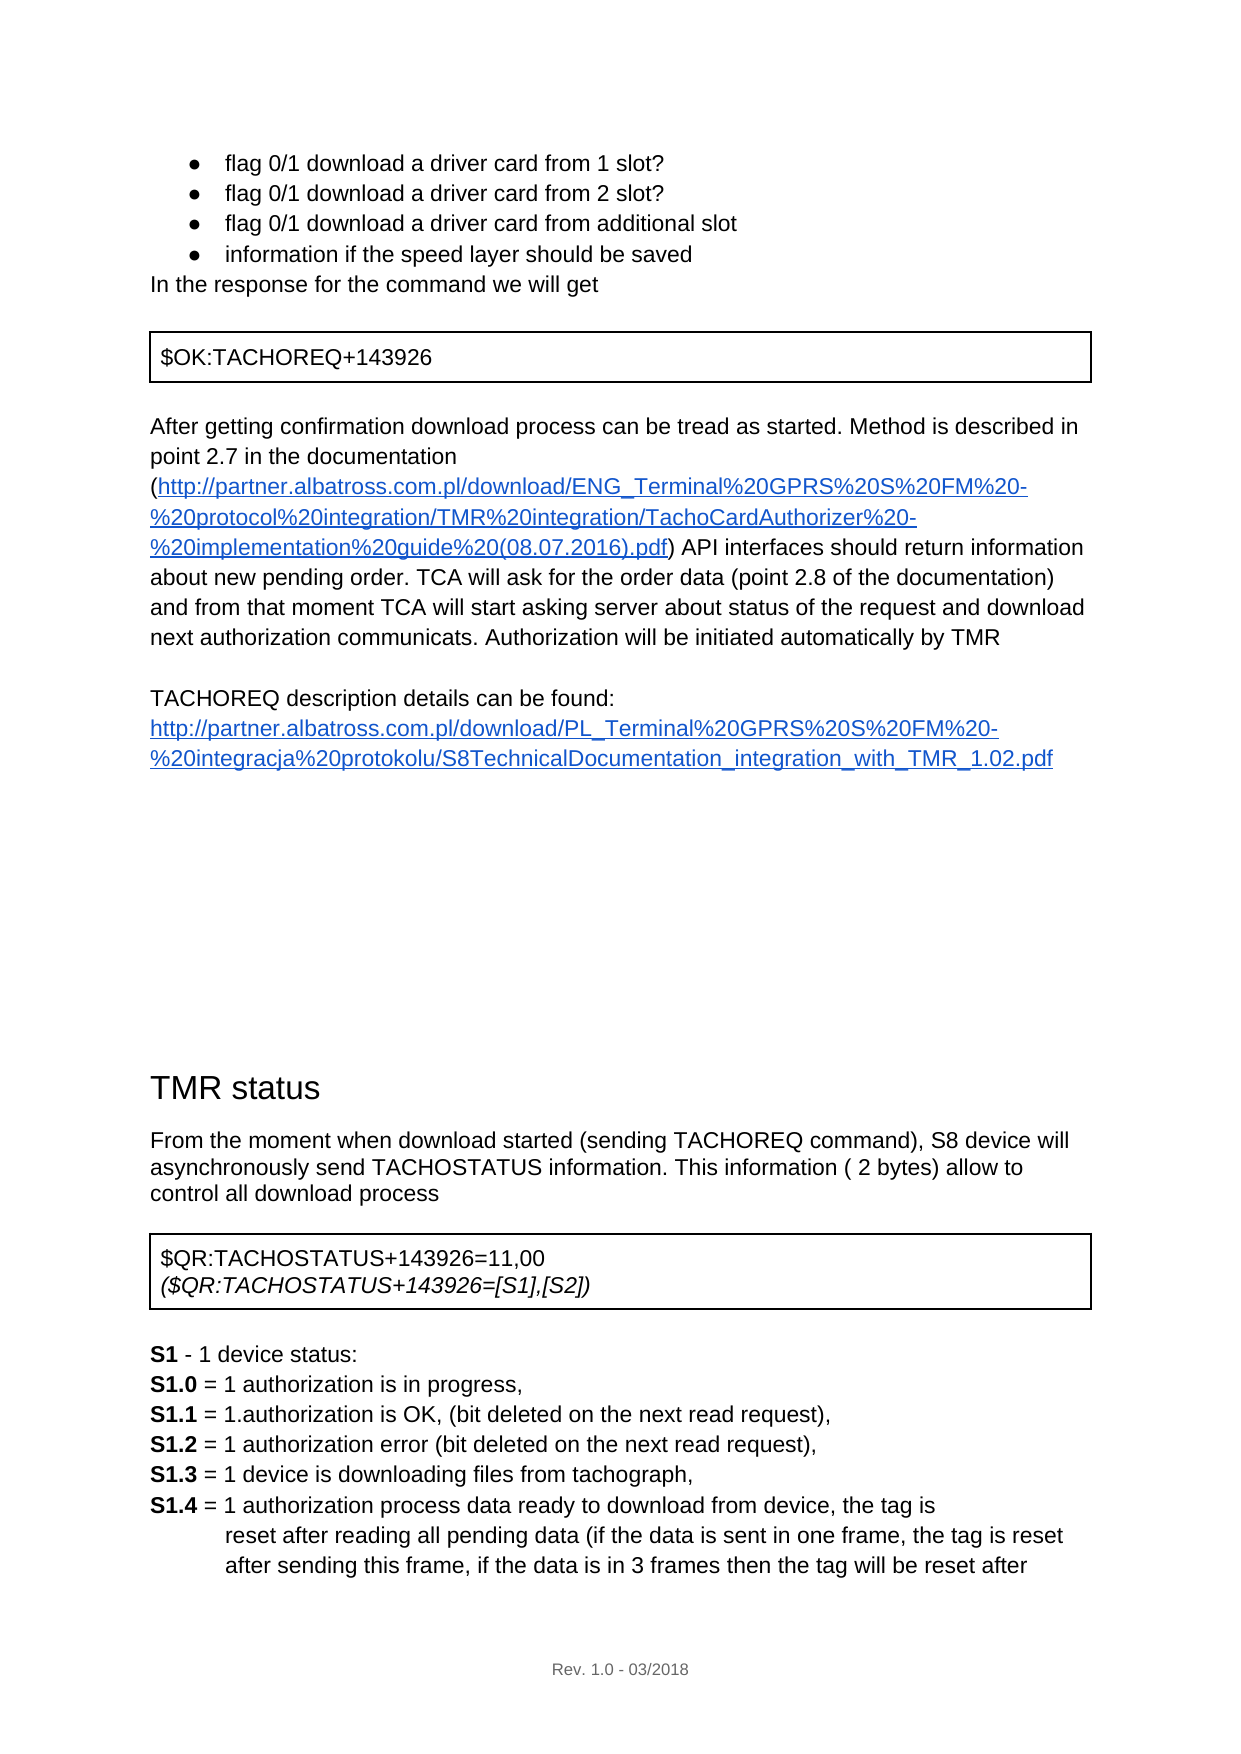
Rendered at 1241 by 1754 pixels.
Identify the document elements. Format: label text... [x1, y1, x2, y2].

text reset after reading all pending data (if the data is sent in one frame, the tag is reset after sending this frame, if the data is in 3 frames then the tag will be reset after [225, 1522, 1090, 1578]
text TACHOREQ description details can be found: http://partner.albatross.com.pl/download/PL_Terminal%20GPRS%20S%20FM%20-%20integracja%20protokolu/S8TechnicalDocumentation_integration_with_TMR_1.02.pdf [150, 685, 1090, 771]
text (http://partner.albatross.com.pl/download/ENG_Terminal%20GPRS%20S%20FM%20-%20protocol%20integration/TMR%20integration/TachoCardAuthorizer%20-%20implementation%20guide%20(08.07.2016).pdf) API interfaces should return information about new pending order. TCA will ask for the order data (point 2.8 of the documentation) and from that moment TCA will start asking server about status of the request and download next authorization communicats. Authorization will be initiated automatically by TMR [150, 473, 1090, 651]
list information if the speed layer should be saved [187, 241, 1090, 267]
text S1 - 1 device status: [150, 1341, 1090, 1367]
text After getting confirmation download process can be tread as started. Method is described in point 2.7 in the documentation [150, 413, 1090, 469]
text From the moment when download started (sending TACHOREQ command), S8 device will asynchronously send TACHOSTATUS information. This information ( 2 bytes) allow to control all download process [150, 1127, 1090, 1206]
list flag 0/1 download a driver card from 1 slot? [187, 150, 1090, 176]
list flag 0/1 download a driver card from additional slot [187, 210, 1090, 237]
text S1.0 = 1 authorization is in progress, [150, 1371, 1090, 1397]
text S1.1 = 1.authorization is OK, (bit deleted on the next read request), [150, 1401, 1090, 1427]
list flag 0/1 download a driver card from 2 slot? [187, 180, 1090, 207]
subtitle TMR status [150, 1068, 1090, 1106]
text S1.4 = 1 authorization process data ready to download from device, the tag is [150, 1492, 1090, 1518]
text S1.3 = 1 device is downloading files from tachograph, [150, 1461, 1090, 1488]
text In the response for the command we will get [150, 271, 1090, 297]
table_header $OK:TACHOREQ+143926 [151, 333, 1090, 381]
table_header $QR:TACHOSTATUS+143926=11,00 ($QR:TACHOSTATUS+143926=[S1],[S2]) [151, 1235, 1090, 1308]
text S1.2 = 1 authorization error (bit deleted on the next read request), [150, 1431, 1090, 1458]
